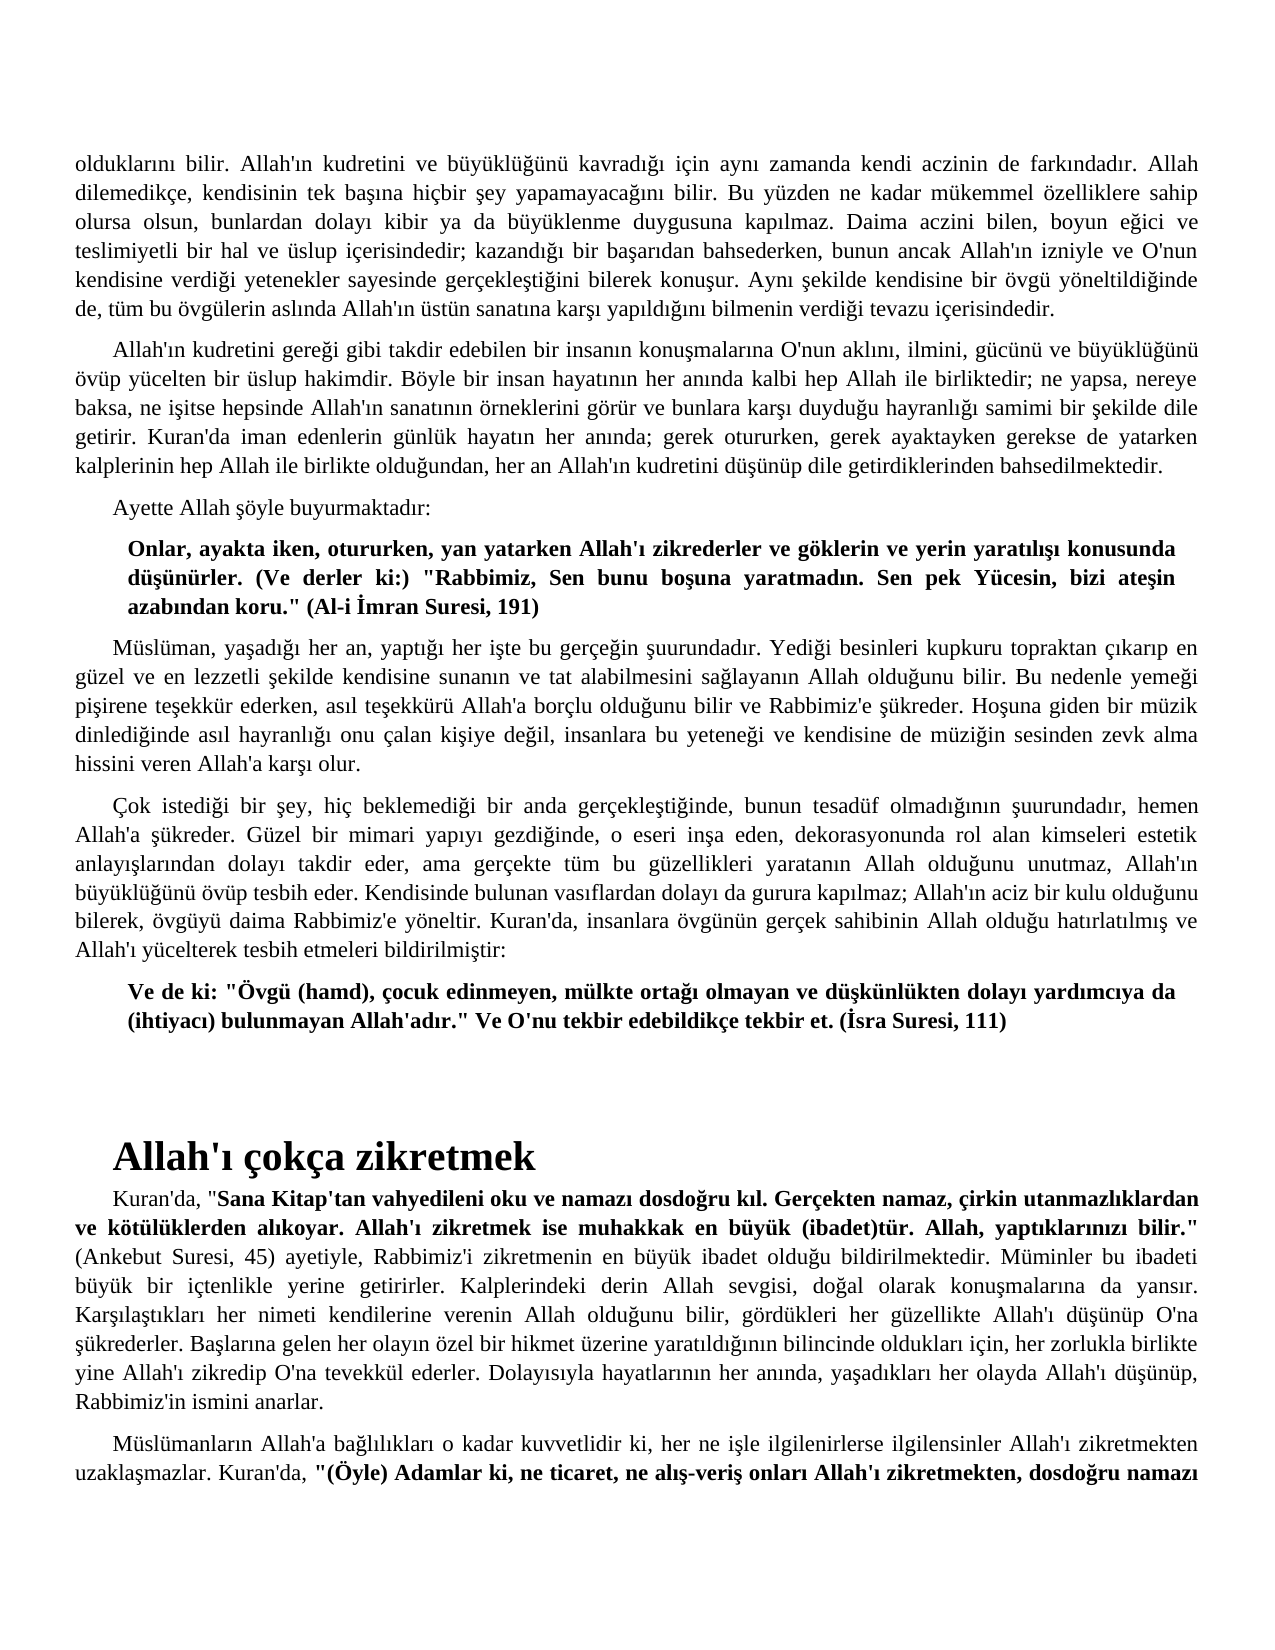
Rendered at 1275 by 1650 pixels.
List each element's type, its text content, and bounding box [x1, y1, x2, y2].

text Kuran'da, "Sana Kitap'tan vahyedileni oku ve namazı dosdoğru kıl. Gerçekten namaz, çirkin utanmazlıklardan ve kötülüklerden alıkoyar. Allah'ı zikretmek ise muhakkak en büyük (ibadet)tür. Allah, yaptıklarınızı bilir." (Ankebut Suresi, 45) ayetiyle, Rabbimiz'i zikretmenin en büyük ibadet olduğu bildirilmektedir. Müminler bu ibadeti büyük bir içtenlikle yerine getirirler. Kalplerindeki derin Allah sevgisi, doğal olarak konuşmalarına da yansır. Karşılaştıkları her nimeti kendilerine verenin Allah olduğunu bilir, gördükleri her güzellikte Allah'ı düşünüp O'na şükrederler. Başlarına gelen her olayın özel bir hikmet üzerine yaratıldığının bilincinde oldukları için, her zorlukla birlikte yine Allah'ı zikredip O'na tevekkül ederler. Dolayısıyla hayatlarının her anında, yaşadıkları her olayda Allah'ı düşünüp, Rabbimiz'in ismini anarlar. [75, 1185, 1200, 1414]
text Müslümanların Allah'a bağlılıkları o kadar kuvvetlidir ki, her ne işle ilgilenirlerse ilgilensinler Allah'ı zikretmekten uzaklaşmazlar. Kuran'da, "(Öyle) Adamlar ki, ne ticaret, ne alış-veriş onları Allah'ı zikretmekten, dosdoğru namazı [75, 1429, 1200, 1485]
text Çok istediği bir şey, hiç beklemediği bir anda gerçekleştiğinde, bunun tesadüf olmadığının şuurundadır, hemen Allah'a şükreder. Güzel bir mimari yapıyı gezdiğinde, o eseri inşa eden, dekorasyonunda rol alan kimseleri estetik anlayışlarından dolayı takdir eder, ama gerçekte tüm bu güzellikleri yaratanın Allah olduğunu unutmaz, Allah'ın büyüklüğünü övüp tesbih eder. Kendisinde bulunan vasıflardan dolayı da gurura kapılmaz; Allah'ın aciz bir kulu olduğunu bilerek, övgüyü daima Rabbimiz'e yöneltir. Kuran'da, insanlara övgünün gerçek sahibinin Allah olduğu hatırlatılmış ve Allah'ı yücelterek tesbih etmeleri bildirilmiştir: [75, 792, 1200, 963]
text olduklarını bilir. Allah'ın kudretini ve büyüklüğünü kavradığı için aynı zamanda kendi aczinin de farkındadır. Allah dilemedikçe, kendisinin tek başına hiçbir şey yapamayacağını bilir. Bu yüzden ne kadar mükemmel özelliklere sahip olursa olsun, bunlardan dolayı kibir ya da büyüklenme duygusuna kapılmaz. Daima aczini bilen, boyun eğici ve teslimiyetli bir hal ve üslup içerisindedir; kazandığı bir başarıdan bahsederken, bunun ancak Allah'ın izniyle ve O'nun kendisine verdiği yetenekler sayesinde gerçekleştiğini bilerek konuşur. Aynı şekilde kendisine bir övgü yöneltildiğinde de, tüm bu övgülerin aslında Allah'ın üstün sanatına karşı yapıldığını bilmenin verdiği tevazu içerisindedir. [75, 150, 1200, 321]
text Müslüman, yaşadığı her an, yaptığı her işte bu gerçeğin şuurundadır. Yediği besinleri kupkuru topraktan çıkarıp en güzel ve en lezzetli şekilde kendisine sunanın ve tat alabilmesini sağlayanın Allah olduğunu bilir. Bu nedenle yemeği pişirene teşekkür ederken, asıl teşekkürü Allah'a borçlu olduğunu bilir ve Rabbimiz'e şükreder. Hoşuna giden bir müzik dinlediğinde asıl hayranlığı onu çalan kişiye değil, insanlara bu yeteneği ve kendisine de müziğin sesinden zevk alma hissini veren Allah'a karşı olur. [75, 634, 1200, 777]
subtitle Allah'ı çokça zikretmek [112, 1131, 1200, 1179]
text Allah'ın kudretini gereği gibi takdir edebilen bir insanın konuşmalarına O'nun aklını, ilmini, gücünü ve büyüklüğünü övüp yücelten bir üslup hakimdir. Böyle bir insan hayatının her anında kalbi hep Allah ile birliktedir; ne yapsa, nereye baksa, ne işitse hepsinde Allah'ın sanatının örneklerini görür ve bunlara karşı duyduğu hayranlığı samimi bir şekilde dile getirir. Kuran'da iman edenlerin günlük hayatın her anında; gerek otururken, gerek ayaktayken gerekse de yatarken kalplerinin hep Allah ile birlikte olduğundan, her an Allah'ın kudretini düşünüp dile getirdiklerinden bahsedilmektedir. [75, 336, 1200, 478]
text Ve de ki: "Övgü (hamd), çocuk edinmeyen, mülkte ortağı olmayan ve düşkünlükten dolayı yardımcıya da (ihtiyacı) bulunmayan Allah'adır." Ve O'nu tekbir edebildikçe tekbir et. (İsra Suresi, 111) [127, 978, 1177, 1033]
text Onlar, ayakta iken, otururken, yan yatarken Allah'ı zikrederler ve göklerin ve yerin yaratılışı konusunda düşünürler. (Ve derler ki:) "Rabbimiz, Sen bunu boşuna yaratmadın. Sen pek Yücesin, bizi ateşin azabından koru." (Al-i İmran Suresi, 191) [127, 535, 1177, 619]
text Ayette Allah şöyle buyurmaktadır: [75, 493, 1200, 520]
